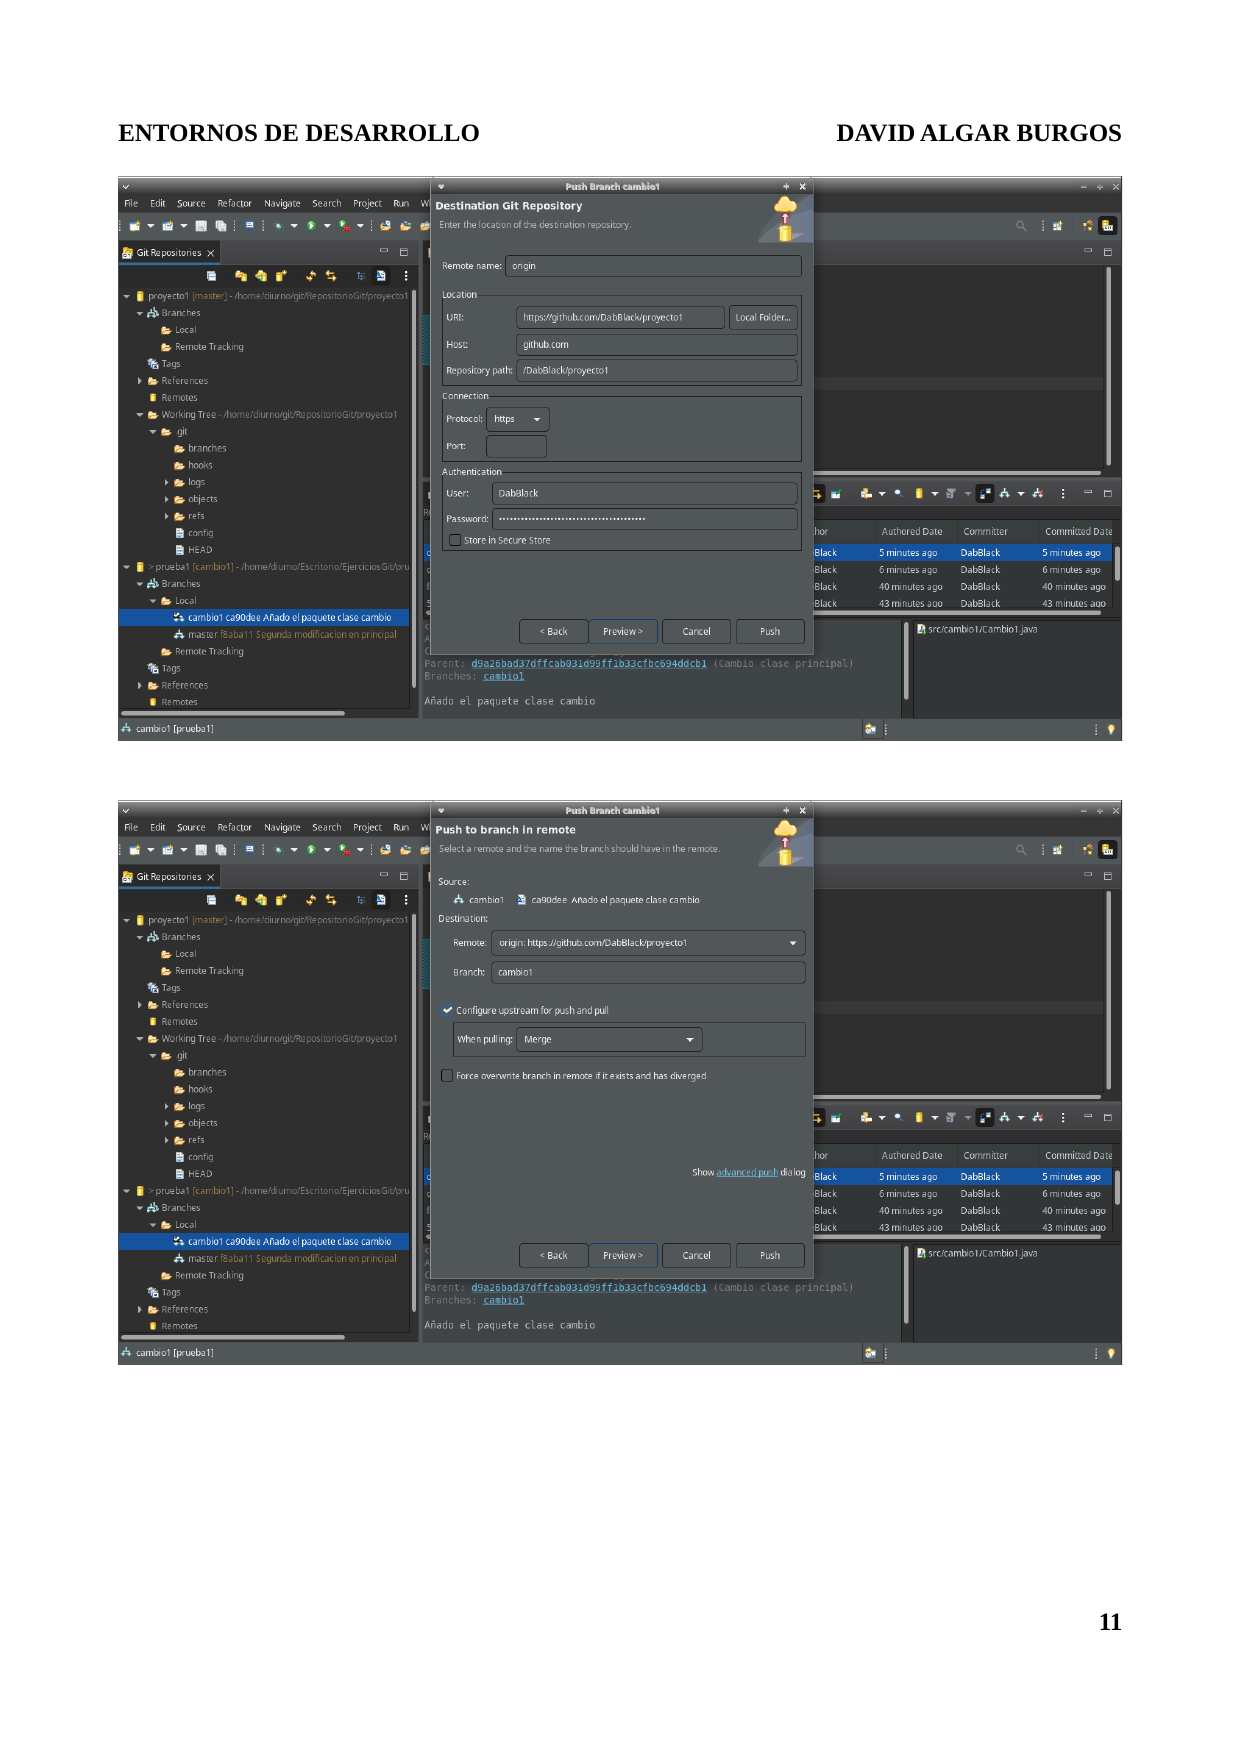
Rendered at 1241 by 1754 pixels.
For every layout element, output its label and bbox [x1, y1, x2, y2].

picture [118, 800, 1123, 1365]
picture [118, 176, 1123, 741]
